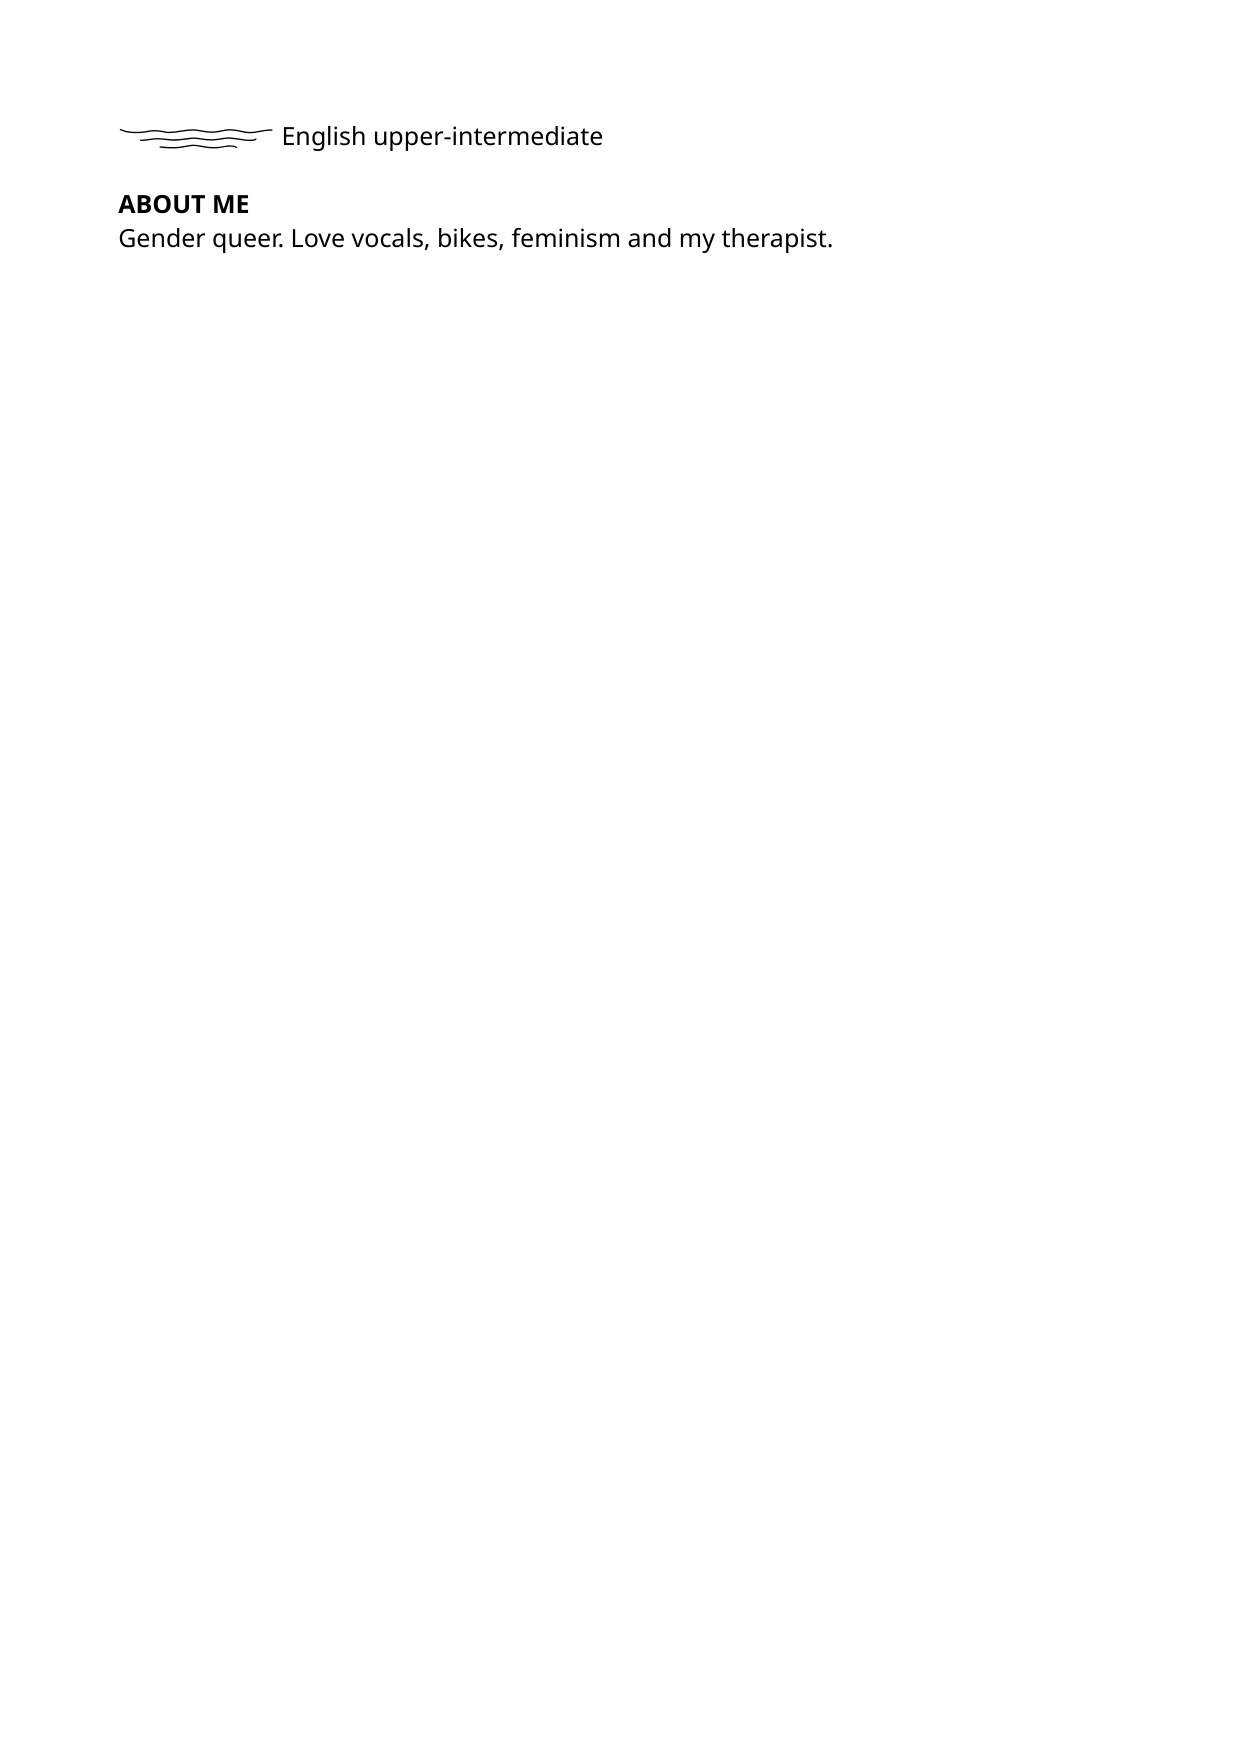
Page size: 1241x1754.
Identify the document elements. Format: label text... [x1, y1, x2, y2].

text  English upper-intermediate [118, 118, 1122, 152]
text Gender queer. Love vocals, bikes, feminism and my therapist. [118, 220, 1122, 254]
text ABOUT ME [118, 186, 1122, 220]
